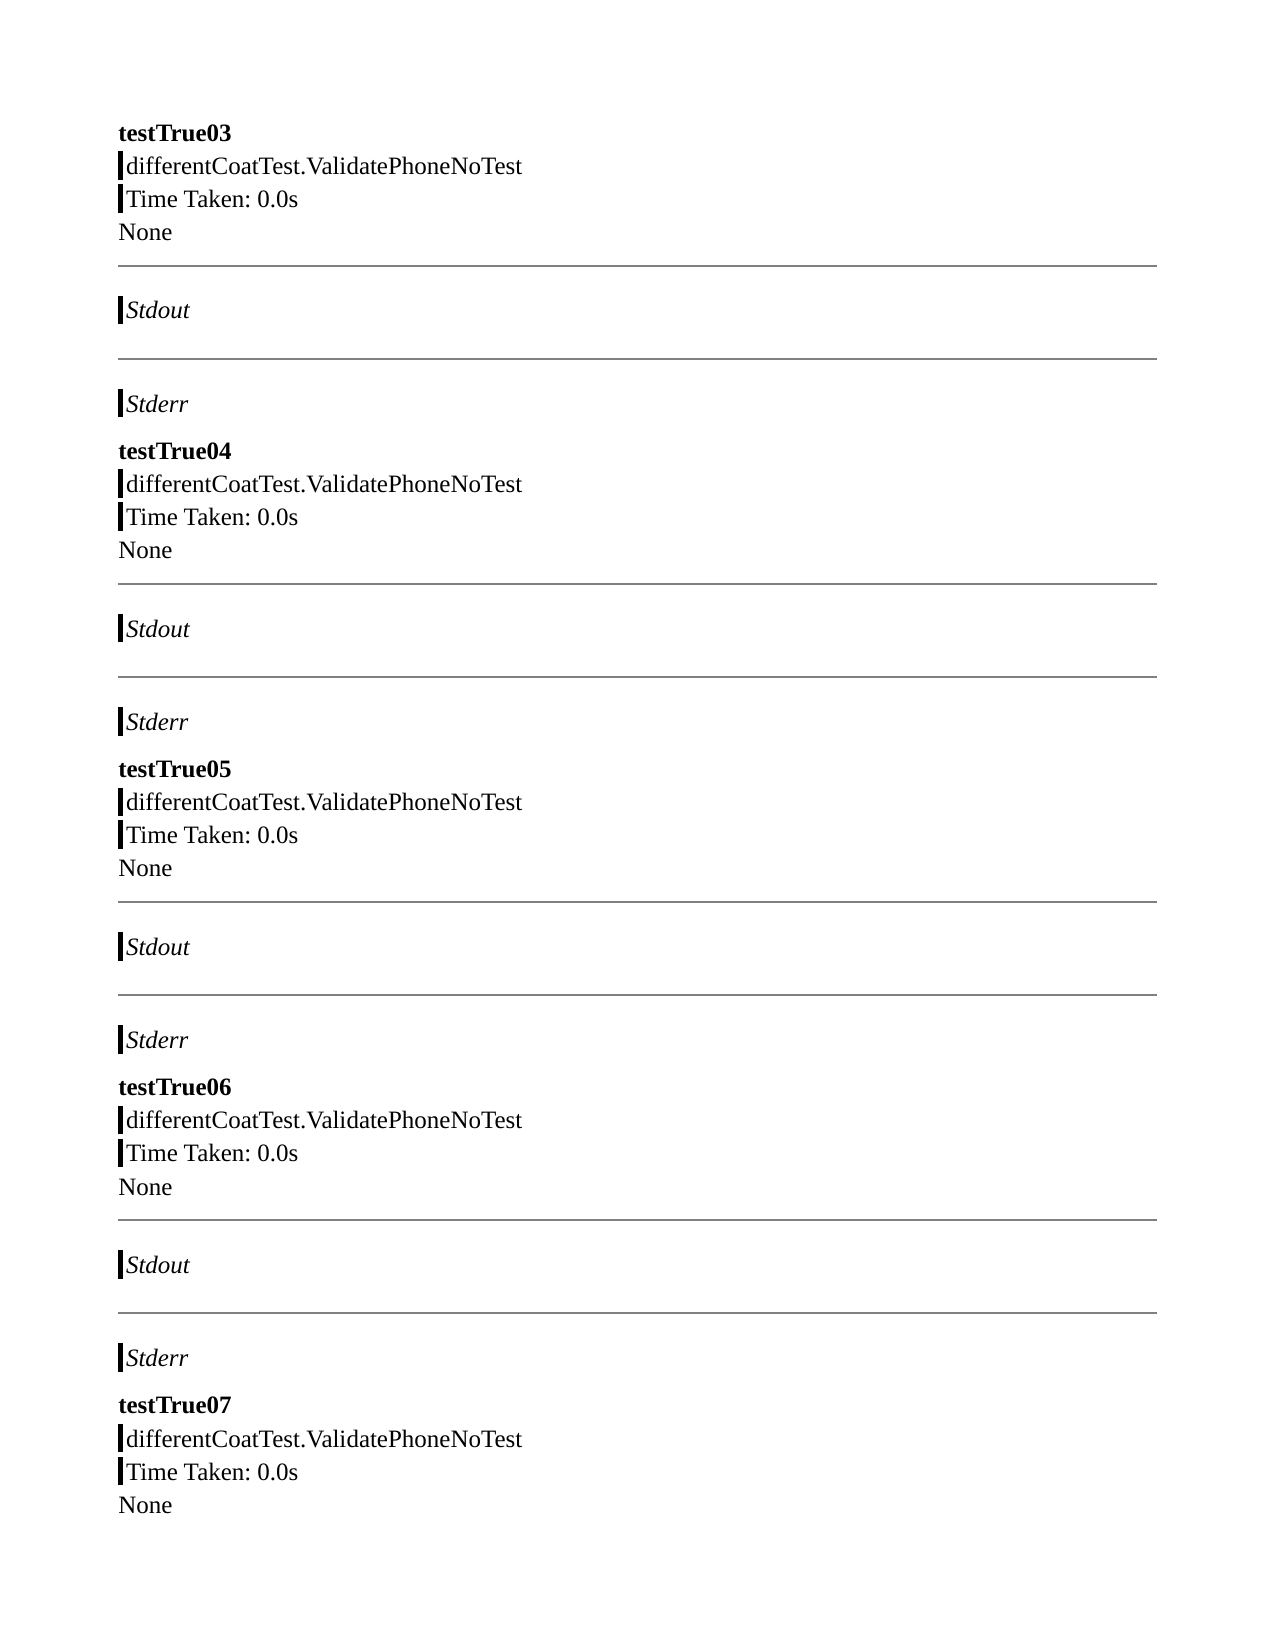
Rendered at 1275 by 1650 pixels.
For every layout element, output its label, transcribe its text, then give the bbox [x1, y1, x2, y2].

text Stdout [123, 1250, 1157, 1279]
text testTrue04 differentCoatTest.ValidatePhoneNoTest Time Taken: 0.0s [118, 436, 1157, 531]
text Stderr [123, 1025, 1157, 1054]
text testTrue06 differentCoatTest.ValidatePhoneNoTest Time Taken: 0.0s [118, 1072, 1157, 1167]
text None [118, 535, 1157, 564]
text testTrue03 differentCoatTest.ValidatePhoneNoTest Time Taken: 0.0s [118, 118, 1157, 213]
text testTrue05 differentCoatTest.ValidatePhoneNoTest Time Taken: 0.0s [118, 754, 1157, 849]
text Stdout [123, 614, 1157, 642]
text Stdout [123, 932, 1157, 961]
text None [118, 853, 1157, 882]
text None [118, 1172, 1157, 1200]
text testTrue07 differentCoatTest.ValidatePhoneNoTest Time Taken: 0.0s [118, 1391, 1157, 1485]
text None [118, 217, 1157, 246]
text Stderr [123, 707, 1157, 736]
text None [118, 1490, 1157, 1518]
text Stdout [123, 296, 1157, 324]
text Stderr [123, 389, 1157, 417]
text Stderr [123, 1343, 1157, 1372]
